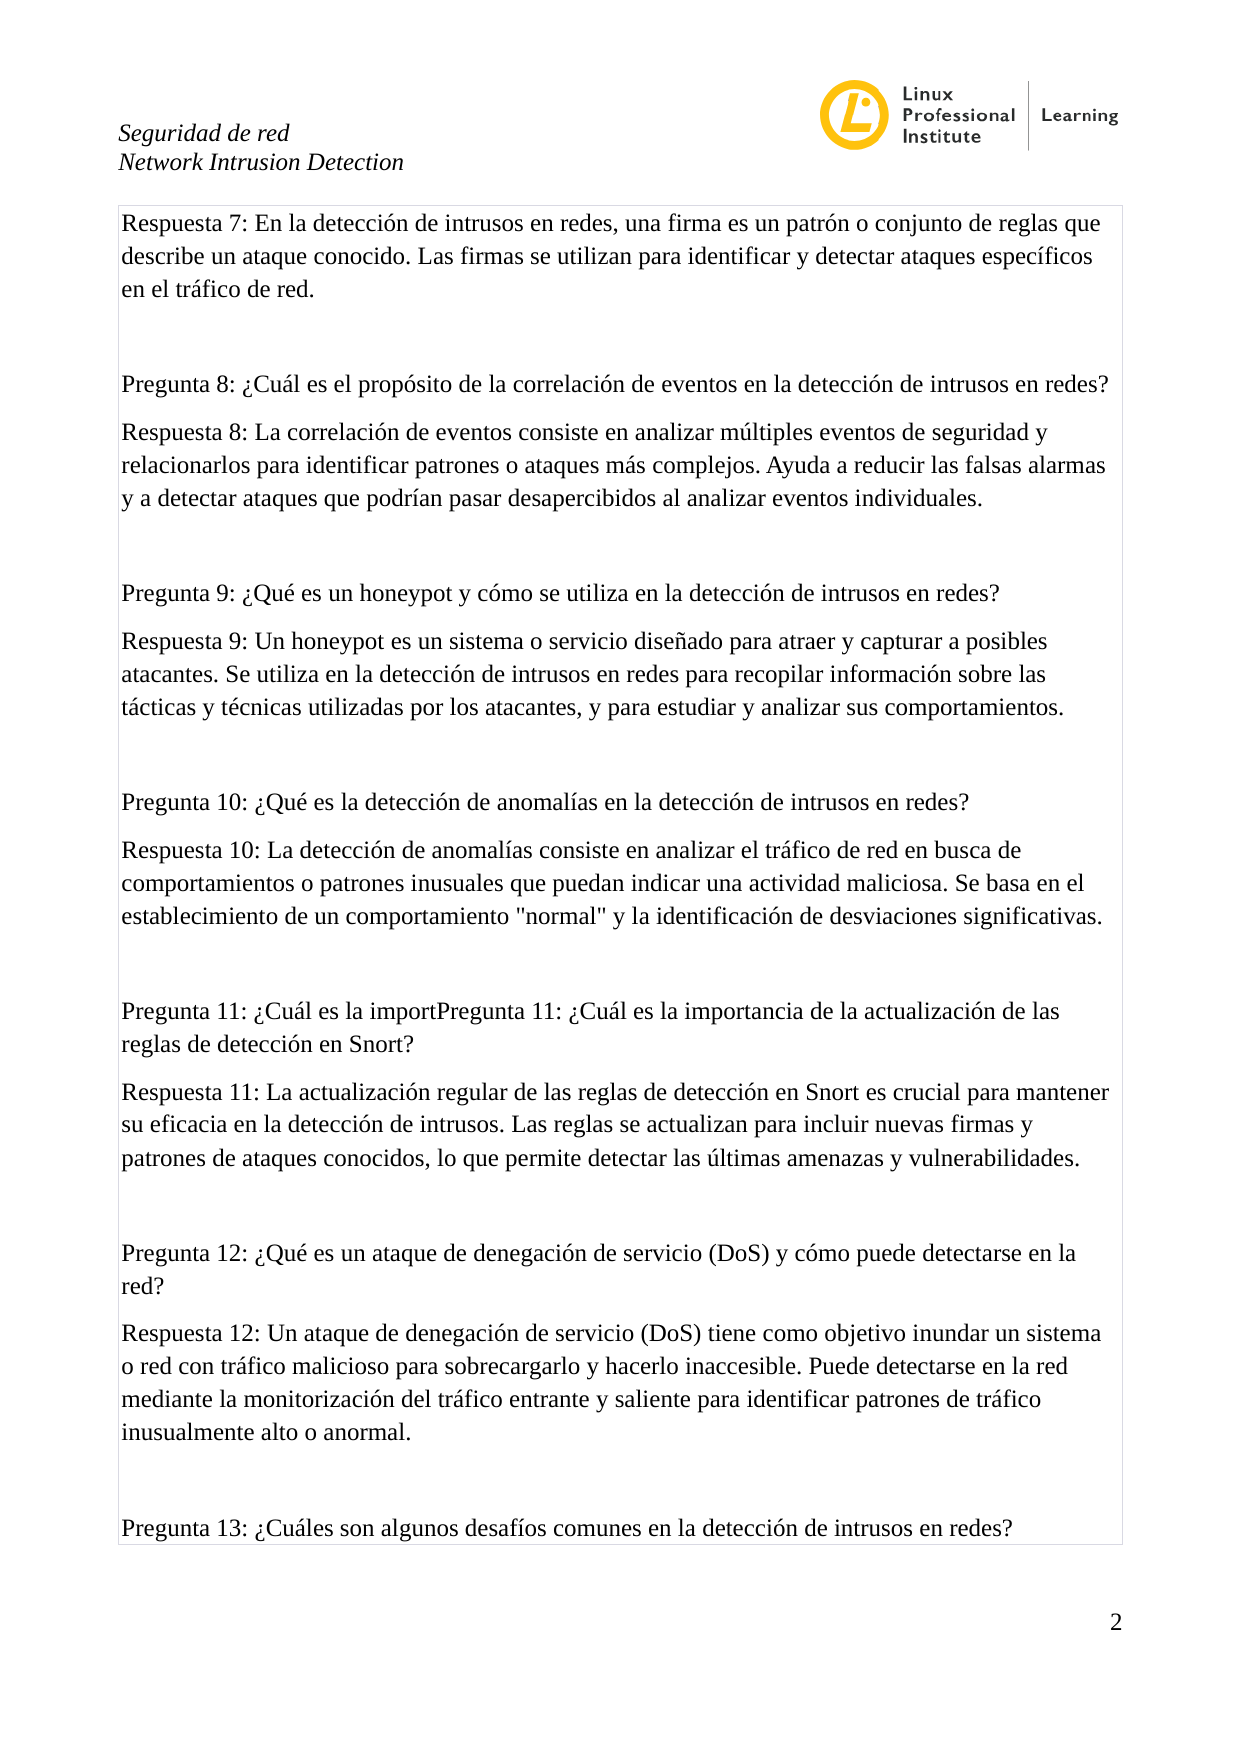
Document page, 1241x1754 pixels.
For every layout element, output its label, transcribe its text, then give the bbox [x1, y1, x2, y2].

text Pregunta 10: ¿Qué es la detección de anomalías en la detección de intrusos en redes? [119, 784, 1122, 816]
text Respuesta 7: En la detección de intrusos en redes, una firma es un patrón o conjunto de reglas que describe un ataque conocido. Las firmas se utilizan para identificar y detectar ataques específicos en el tráfico de red. [119, 206, 1122, 303]
text Pregunta 9: ¿Qué es un honeypot y cómo se utiliza en la detección de intrusos en redes? [119, 575, 1122, 607]
text Respuesta 12: Un ataque de denegación de servicio (DoS) tiene como objetivo inundar un sistema o red con tráfico malicioso para sobrecargarlo y hacerlo inaccesible. Puede detectarse en la red mediante la monitorización del tráfico entrante y saliente para identificar patrones de tráfico inusualmente alto o anormal. [119, 1315, 1122, 1446]
text Pregunta 13: ¿Cuáles son algunos desafíos comunes en la detección de intrusos en redes? [119, 1510, 1122, 1544]
text Pregunta 12: ¿Qué es un ataque de denegación de servicio (DoS) y cómo puede detectarse en la red? [119, 1235, 1122, 1299]
text Respuesta 9: Un honeypot es un sistema o servicio diseñado para atraer y capturar a posibles atacantes. Se utiliza en la detección de intrusos en redes para recopilar información sobre las tácticas y técnicas utilizadas por los atacantes, y para estudiar y analizar sus comportamientos. [119, 623, 1122, 721]
picture [819, 79, 1119, 151]
text Respuesta 11: La actualización regular de las reglas de detección en Snort es crucial para mantener su eficacia en la detección de intrusos. Las reglas se actualizan para incluir nuevas firmas y patrones de ataques conocidos, lo que permite detectar las últimas amenazas y vulnerabilidades. [119, 1073, 1122, 1171]
text Pregunta 8: ¿Cuál es el propósito de la correlación de eventos en la detección de intrusos en redes? [119, 366, 1122, 398]
text Pregunta 11: ¿Cuál es la importPregunta 11: ¿Cuál es la importancia de la actualización de las reglas de detección en Snort? [119, 993, 1122, 1058]
text Respuesta 8: La correlación de eventos consiste en analizar múltiples eventos de seguridad y relacionarlos para identificar patrones o ataques más complejos. Ayuda a reducir las falsas alarmas y a detectar ataques que podrían pasar desapercibidos al analizar eventos individuales. [119, 414, 1122, 512]
text Respuesta 10: La detección de anomalías consiste en analizar el tráfico de red en busca de comportamientos o patrones inusuales que puedan indicar una actividad maliciosa. Se basa en el establecimiento de un comportamiento "normal" y la identificación de desviaciones significativas. [119, 832, 1122, 929]
